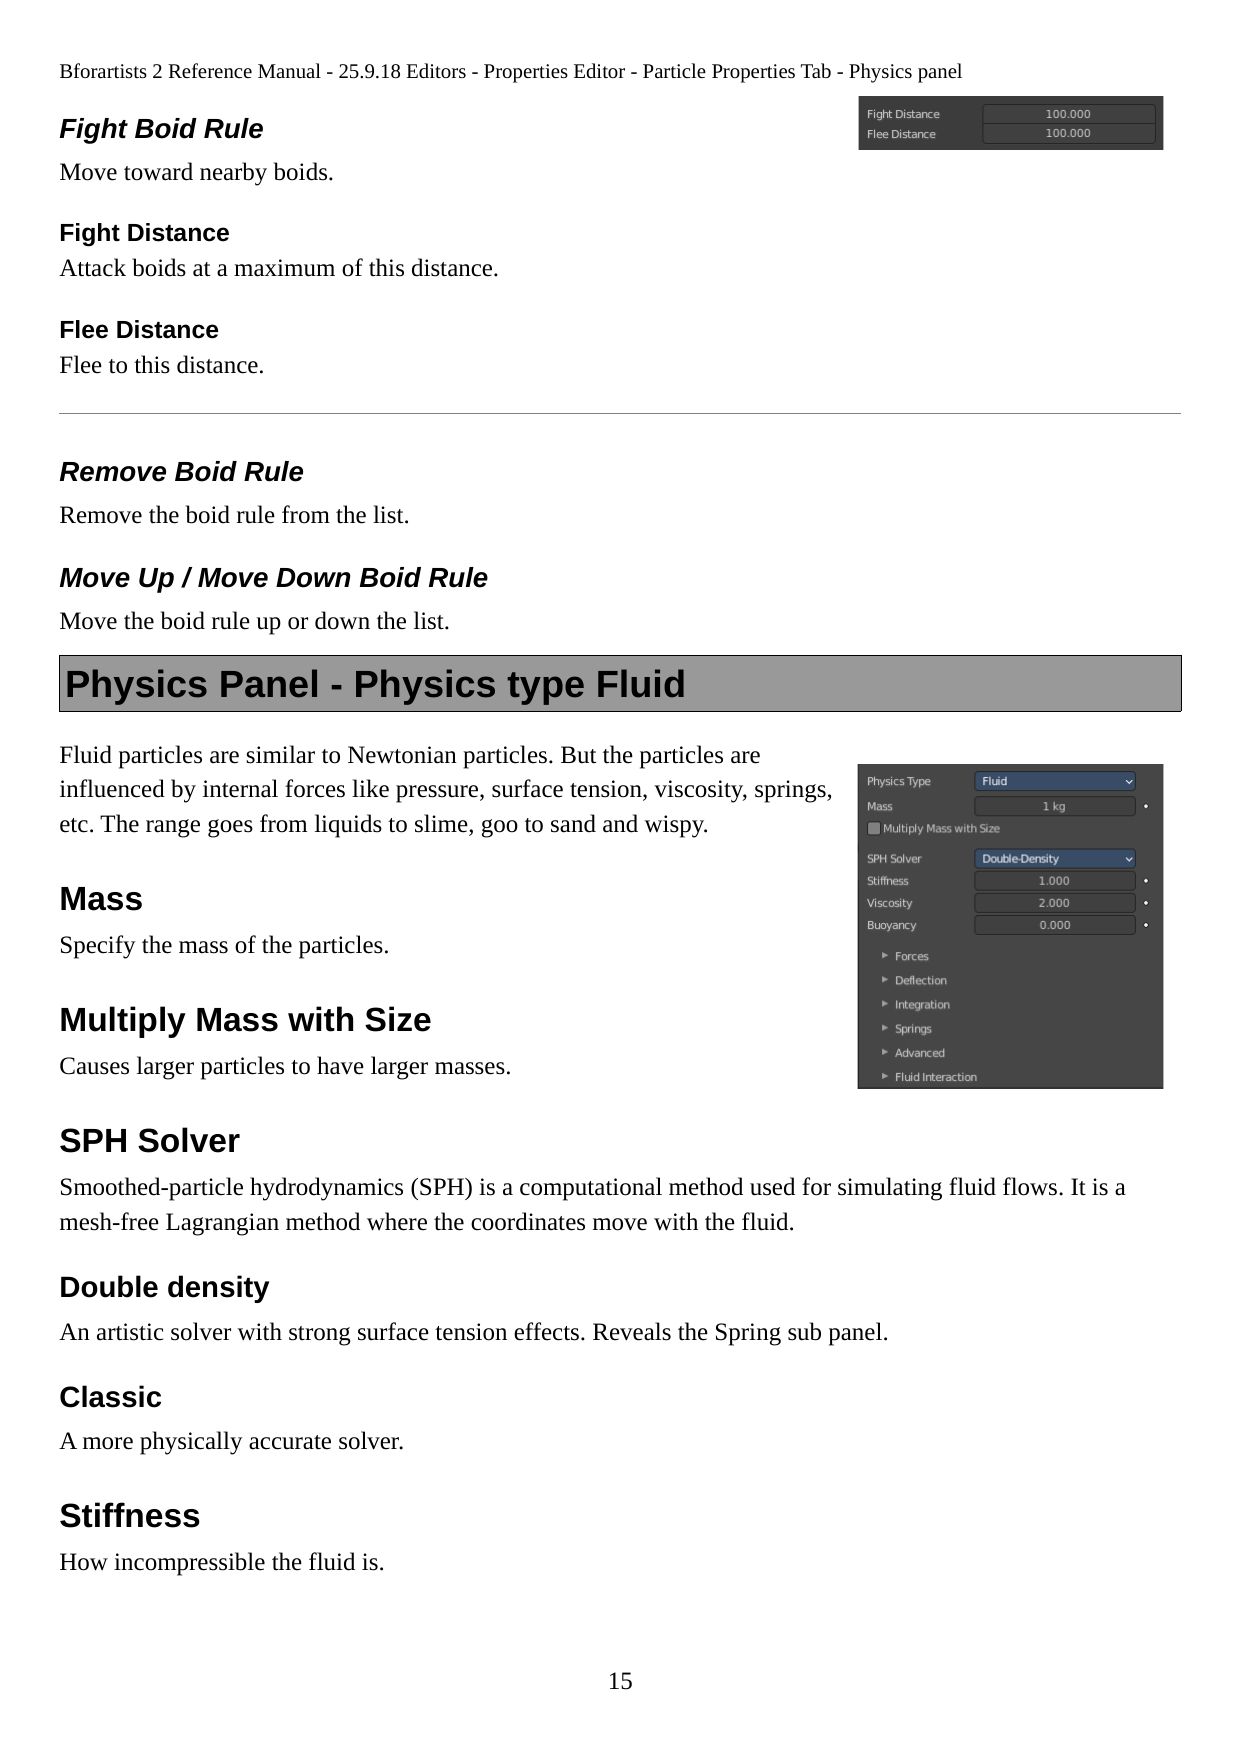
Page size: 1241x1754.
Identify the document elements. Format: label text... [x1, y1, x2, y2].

text How incompressible the fluid is. [59, 1547, 1181, 1576]
text Flee to this distance. [59, 350, 1181, 378]
subtitle [1164, 879, 1181, 918]
subtitle Mass [59, 879, 857, 918]
text Causes larger particles to have larger masses. [59, 1051, 857, 1080]
picture [857, 764, 1164, 1089]
subtitle Multiply Mass with Size [59, 1000, 857, 1039]
subtitle [1164, 113, 1181, 144]
text Move the boid rule up or down the list. [59, 606, 1181, 634]
subtitle Remove Boid Rule [59, 455, 1181, 487]
text Remove the boid rule from the list. [59, 500, 1181, 528]
subtitle Double density [59, 1270, 1181, 1304]
text Move toward nearby boids. [59, 157, 1181, 186]
text A more physically accurate solver. [59, 1426, 1181, 1455]
text Attack boids at a maximum of this distance. [59, 253, 1181, 282]
subtitle Classic [59, 1380, 1181, 1414]
text Specify the mass of the particles. [59, 930, 857, 959]
text Fluid particles are similar to Newtonian particles. But the particles are influenced by internal forces like pressure, surface tension, viscosity, springs, etc. The range goes from liquids to slime, goo to sand and wispy. [59, 740, 1181, 838]
subtitle Fight Distance [59, 218, 1181, 247]
subtitle Stiffness [59, 1496, 1181, 1535]
picture [858, 96, 1164, 150]
subtitle Fight Boid Rule [59, 113, 858, 144]
text An artistic solver with strong surface tension effects. Reveals the Spring sub panel. [59, 1317, 1181, 1345]
subtitle Flee Distance [59, 315, 1181, 343]
table_header Physics Panel - Physics type Fluid [60, 656, 1181, 711]
text Smoothed-particle hydrodynamics (SPH) is a computational method used for simulating fluid flows. It is a mesh-free Lagrangian method where the coordinates move with the fluid. [59, 1172, 1181, 1235]
subtitle [1164, 1000, 1181, 1039]
subtitle Move Up / Move Down Boid Rule [59, 561, 1181, 593]
subtitle SPH Solver [59, 1121, 1181, 1160]
